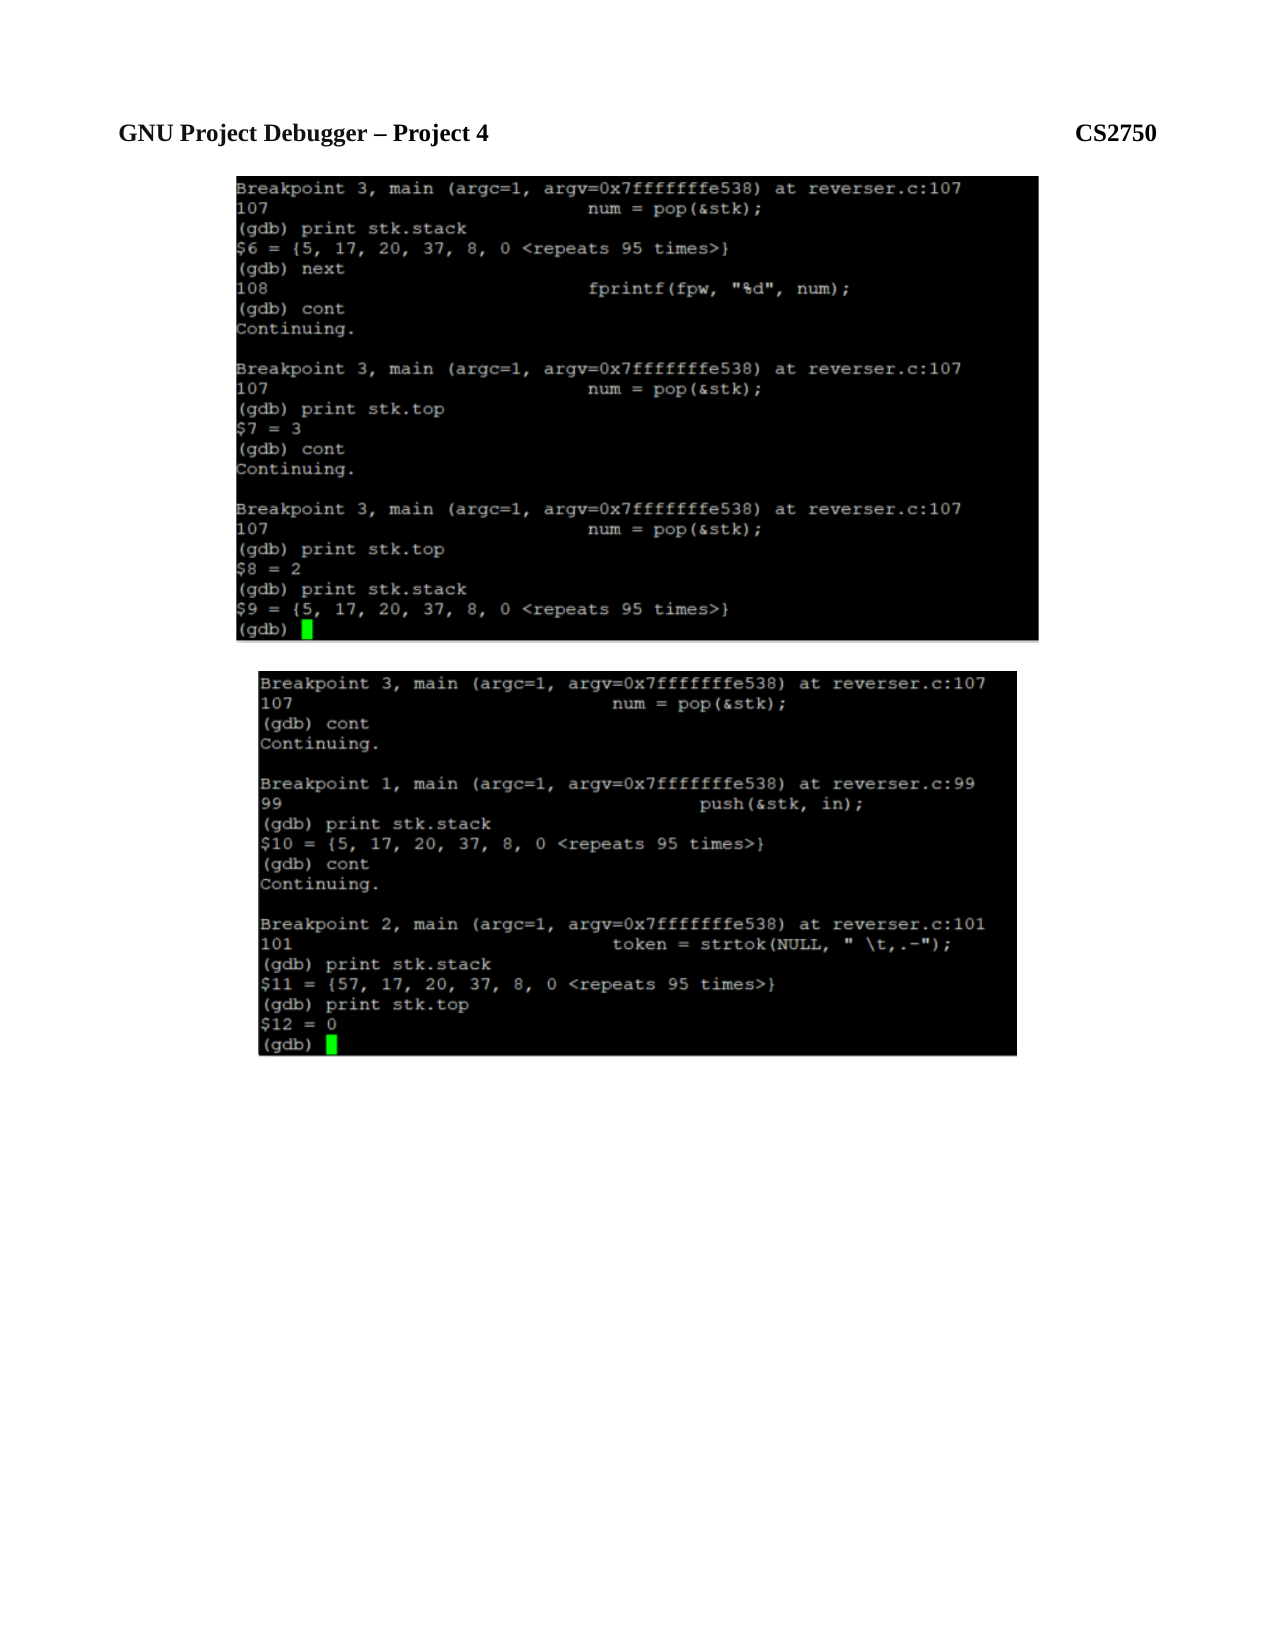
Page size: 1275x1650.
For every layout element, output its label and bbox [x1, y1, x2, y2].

picture [236, 176, 1039, 643]
picture [258, 671, 1017, 1057]
